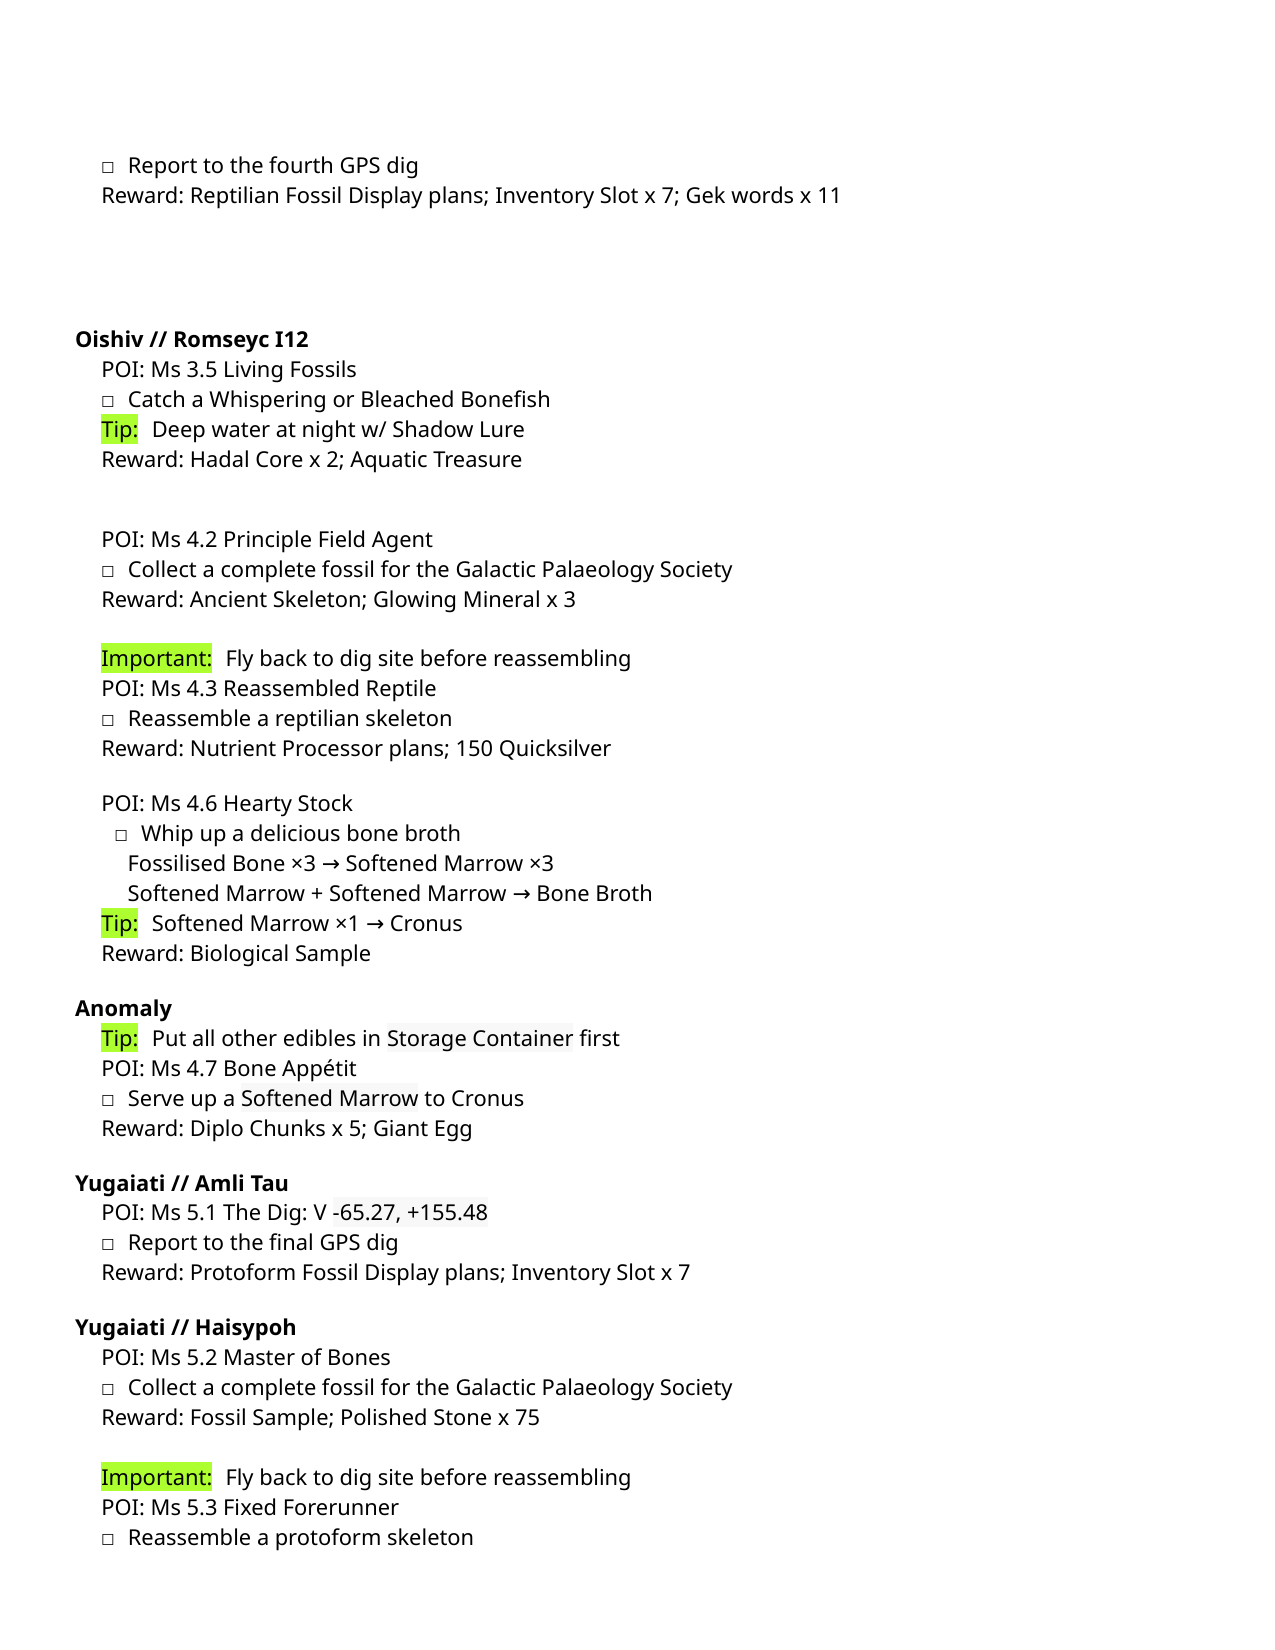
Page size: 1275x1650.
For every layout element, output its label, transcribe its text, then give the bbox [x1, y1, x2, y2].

text Reward: Biological Sample [75, 938, 1200, 968]
text ☐ Collect a complete fossil for the Galactic Palaeology Society [75, 553, 1200, 583]
text POI: Ms 5.2 Master of Bones [75, 1342, 1200, 1372]
text ☐ Reassemble a protoform skeleton [75, 1522, 1200, 1552]
text Yugaiati // Amli Tau [75, 1167, 1200, 1197]
text POI: Ms 5.1 The Dig: V -65.27, +155.48 [75, 1197, 1200, 1227]
text POI: Ms 4.3 Reassembled Reptile [75, 673, 1200, 703]
text Tip: Softened Marrow ×1 → Cronus [75, 908, 1200, 938]
text Oishiv // Romseyc I12 [75, 324, 1200, 354]
text Reward: Ancient Skeleton; Glowing Mineral x 3 [75, 583, 1200, 613]
text ☐ Report to the final GPS dig [75, 1227, 1200, 1257]
text Yugaiati // Haisypoh [75, 1312, 1200, 1342]
text ☐ Whip up a delicious bone broth [75, 818, 1200, 848]
text Softened Marrow + Softened Marrow → Bone Broth [75, 878, 1200, 908]
text Reward: Hadal Core x 2; Aquatic Treasure [75, 444, 1200, 474]
text POI: Ms 5.3 Fixed Forerunner [75, 1492, 1200, 1522]
text Reward: Reptilian Fossil Display plans; Inventory Slot x 7; Gek words x 11 [75, 180, 1200, 210]
text Reward: Protoform Fossil Display plans; Inventory Slot x 7 [75, 1257, 1200, 1287]
text ☐ Report to the fourth GPS dig [75, 150, 1200, 180]
text Fossilised Bone ×3 → Softened Marrow ×3 [75, 848, 1200, 878]
text Reward: Nutrient Processor plans; 150 Quicksilver [75, 733, 1200, 763]
text Reward: Diplo Chunks x 5; Giant Egg [75, 1113, 1200, 1143]
text POI: Ms 4.7 Bone Appétit [75, 1053, 1200, 1083]
text Tip: Put all other edibles in Storage Container first [75, 1023, 1200, 1053]
text ☐ Catch a Whispering or Bleached Bonefish [75, 384, 1200, 414]
text ☐ Collect a complete fossil for the Galactic Palaeology Society [75, 1372, 1200, 1402]
text Important: Fly back to dig site before reassembling [75, 643, 1200, 673]
text POI: Ms 4.2 Principle Field Agent [75, 523, 1200, 553]
text Anomaly [75, 993, 1200, 1023]
text ☐ Serve up a Softened Marrow to Cronus [75, 1083, 1200, 1113]
text POI: Ms 3.5 Living Fossils [75, 354, 1200, 384]
text Tip: Deep water at night w/ Shadow Lure [75, 414, 1200, 444]
text ☐ Reassemble a reptilian skeleton [75, 703, 1200, 733]
text Reward: Fossil Sample; Polished Stone x 75 [75, 1402, 1200, 1432]
text POI: Ms 4.6 Hearty Stock [75, 788, 1200, 818]
text Important: Fly back to dig site before reassembling [75, 1462, 1200, 1492]
